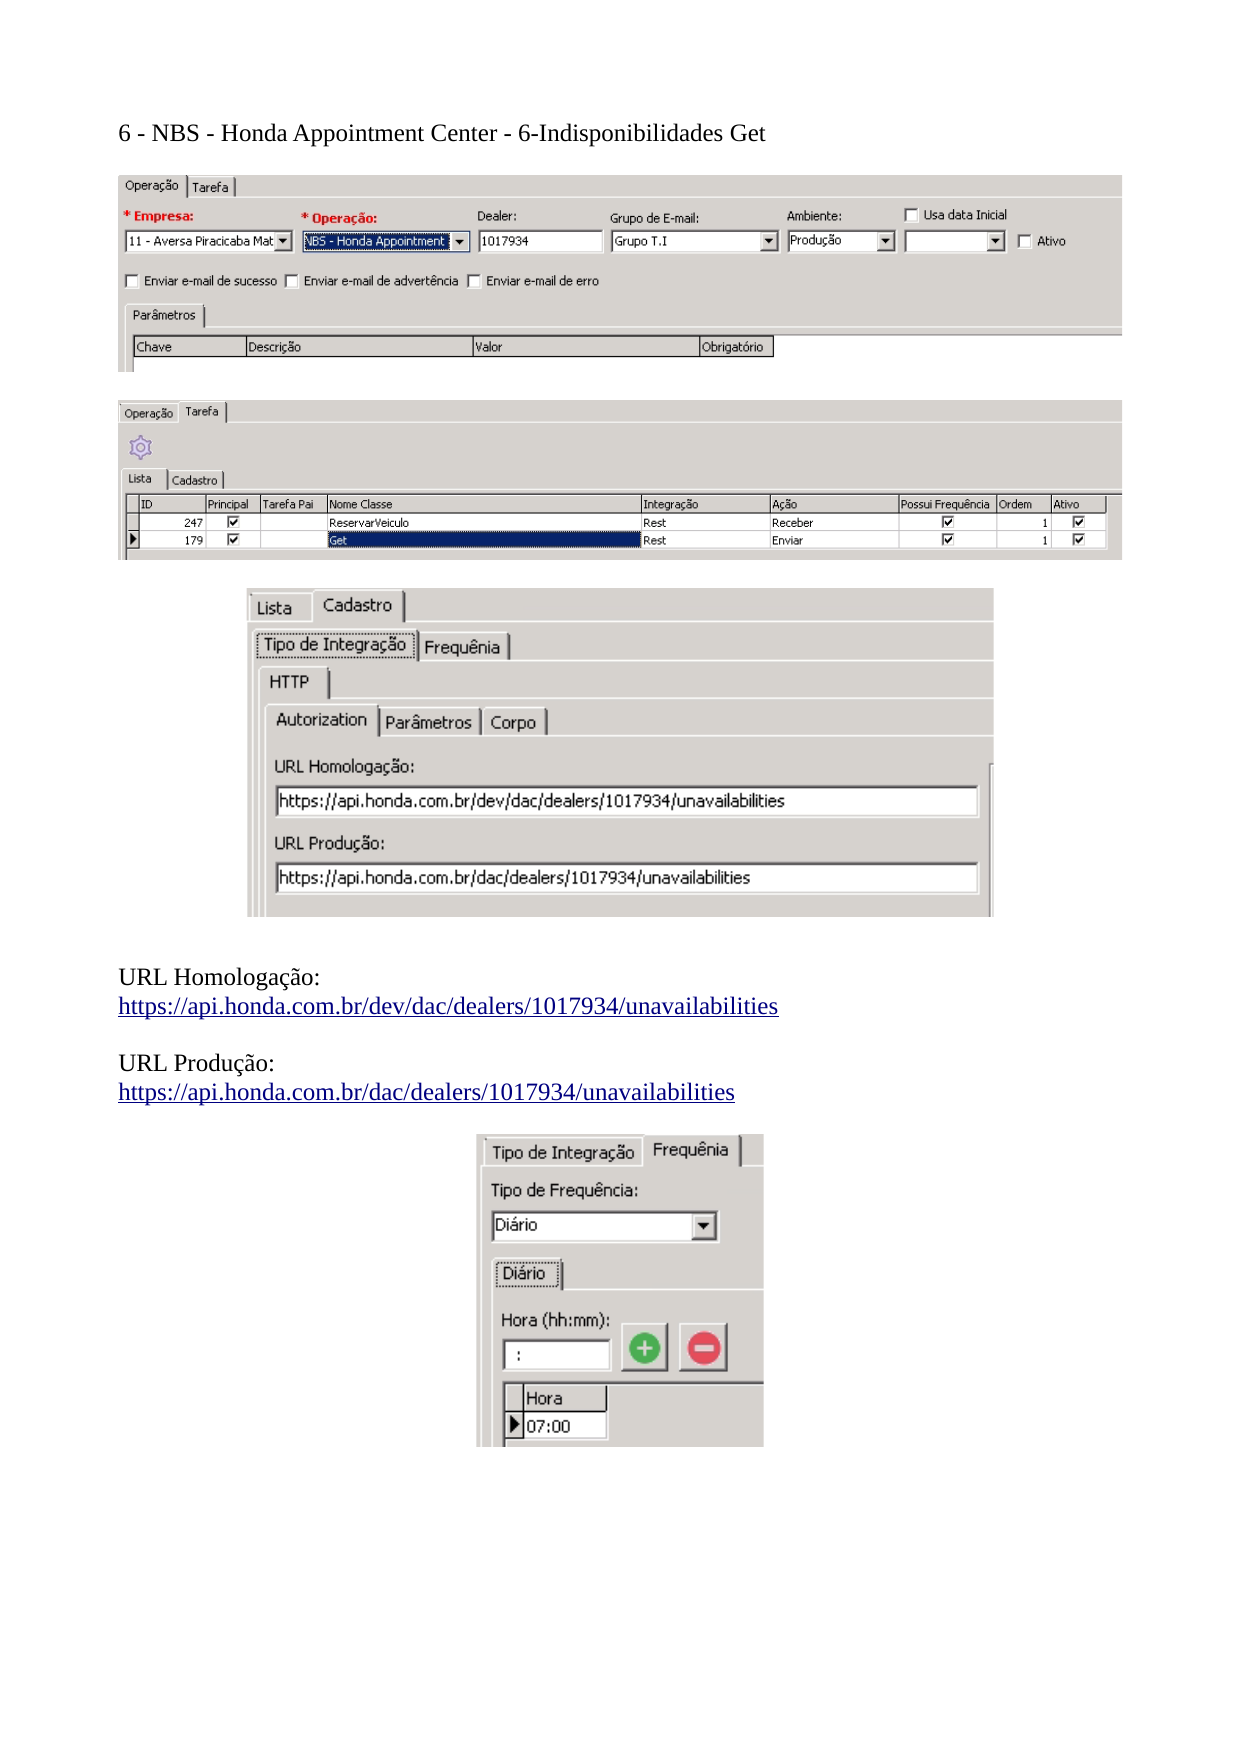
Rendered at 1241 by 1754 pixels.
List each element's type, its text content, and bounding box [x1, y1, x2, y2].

picture [118, 175, 1123, 372]
text https://api.honda.com.br/dev/dac/dealers/1017934/unavailabilities [118, 991, 1122, 1019]
text 6 - NBS - Honda Appointment Center - 6-Indisponibilidades Get [118, 118, 1122, 147]
picture [476, 1134, 764, 1447]
text URL Homologação: [118, 962, 1122, 991]
text URL Produção: [118, 1048, 1122, 1077]
picture [246, 588, 994, 917]
text https://api.honda.com.br/dac/dealers/1017934/unavailabilities [118, 1077, 1122, 1106]
picture [118, 400, 1123, 560]
